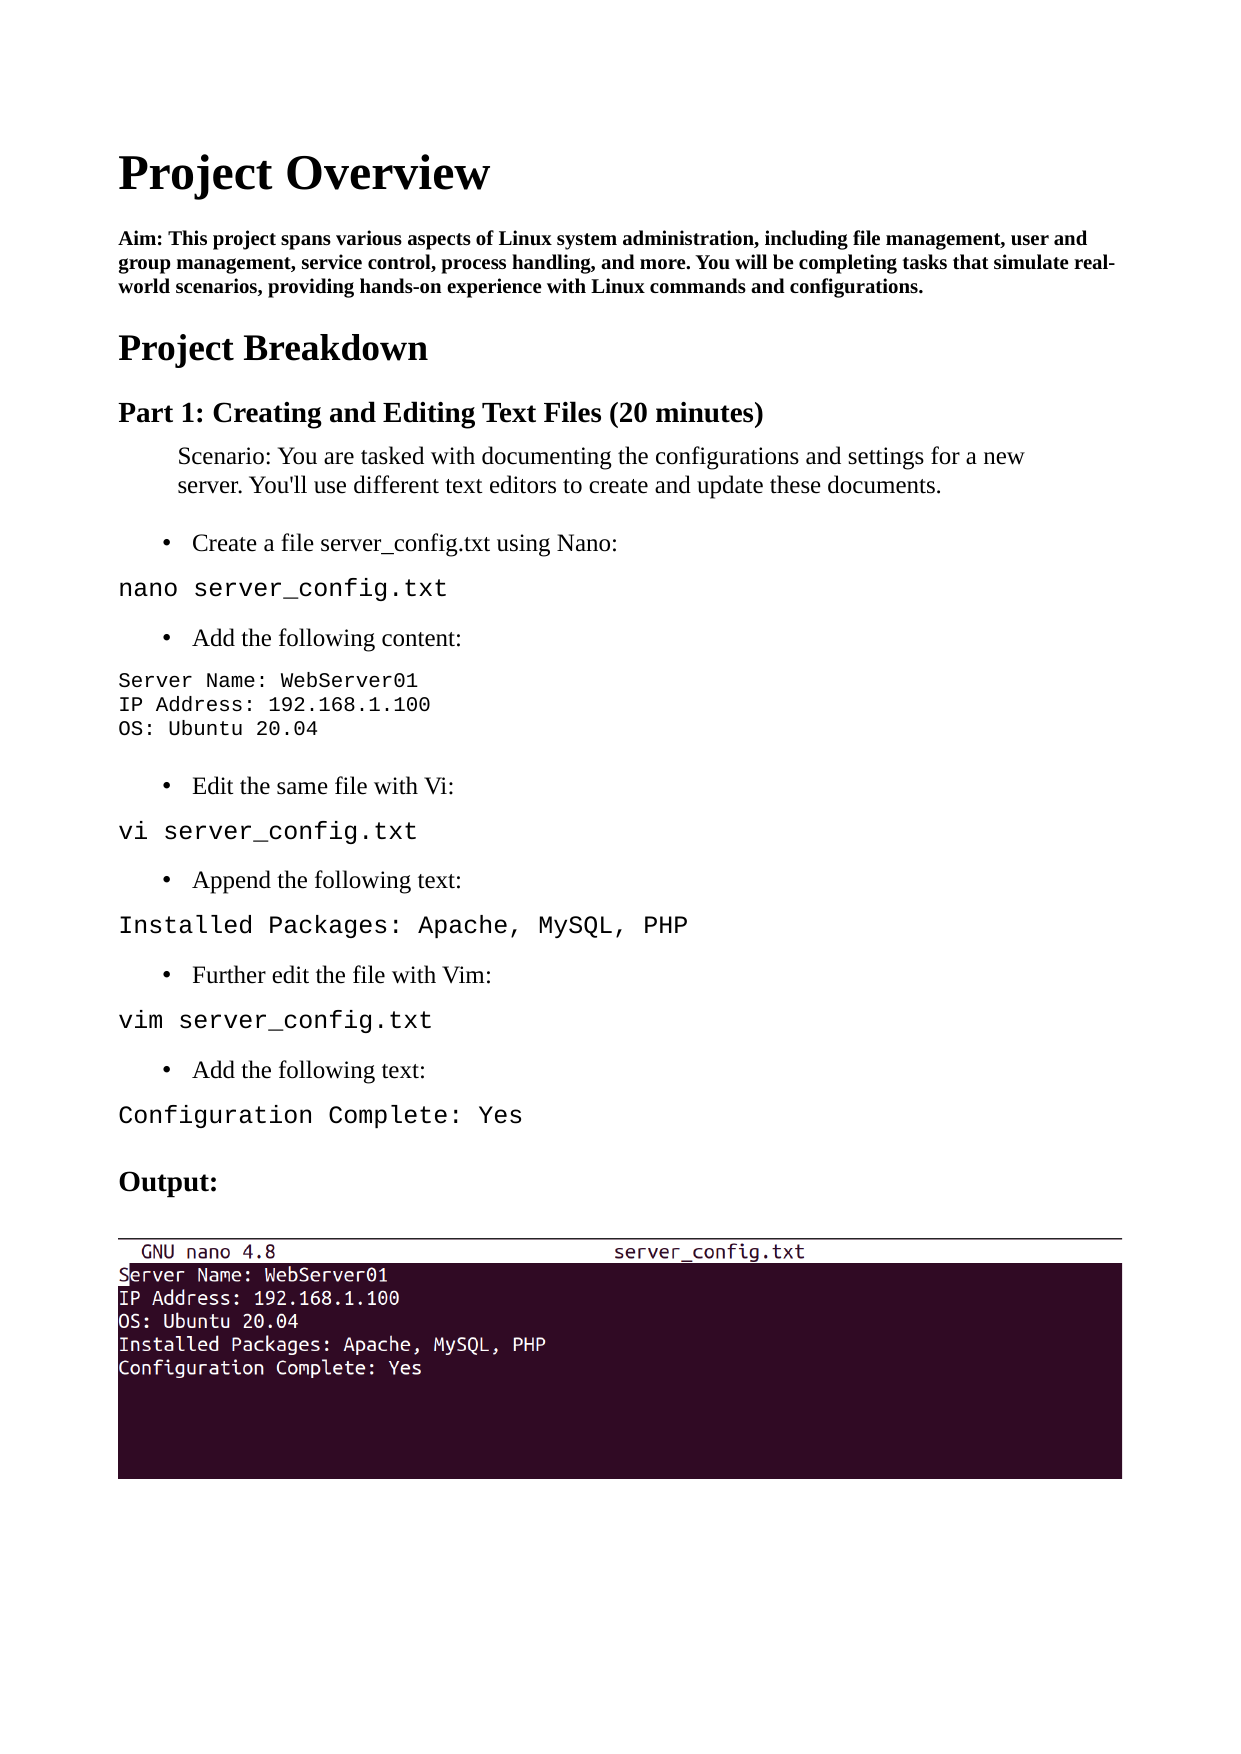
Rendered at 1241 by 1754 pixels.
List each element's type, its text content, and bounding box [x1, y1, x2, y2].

list Create a file server_config.txt using Nano: [162, 528, 1122, 557]
list Add the following content: [162, 623, 1122, 652]
subtitle Output: [118, 1164, 1122, 1198]
text Scenario: You are tasked with documenting the configurations and settings for a new server. You'll use different text editors to create and update these documents. [177, 441, 1063, 499]
text vim server_config.txt [118, 1008, 1122, 1036]
text vi server_config.txt [118, 818, 1122, 847]
picture [118, 1238, 1123, 1479]
text IP Address: 192.168.1.100 [118, 694, 1122, 718]
list Edit the same file with Vi: [162, 771, 1122, 799]
text nano server_config.txt [118, 576, 1122, 604]
text Installed Packages: Apache, MySQL, PHP [118, 913, 1122, 941]
text OS: Ubuntu 20.04 [118, 718, 1122, 741]
subtitle Part 1: Creating and Editing Text Files (20 minutes) [118, 395, 1122, 429]
list Add the following text: [162, 1055, 1122, 1084]
text Configuration Complete: Yes [118, 1102, 1122, 1131]
list Further edit the file with Vim: [162, 960, 1122, 989]
subtitle Project Breakdown [118, 325, 1122, 368]
list Append the following text: [162, 866, 1122, 894]
subtitle Aim: This project spans various aspects of Linux system administration, including file management, user and group management, service control, process handling, and more. You will be completing tasks that simulate real-world scenarios, providing hands-on experience with Linux commands and configurations. [118, 226, 1122, 298]
subtitle Project Overview [118, 143, 1122, 201]
text Server Name: WebServer01 [118, 670, 1122, 694]
